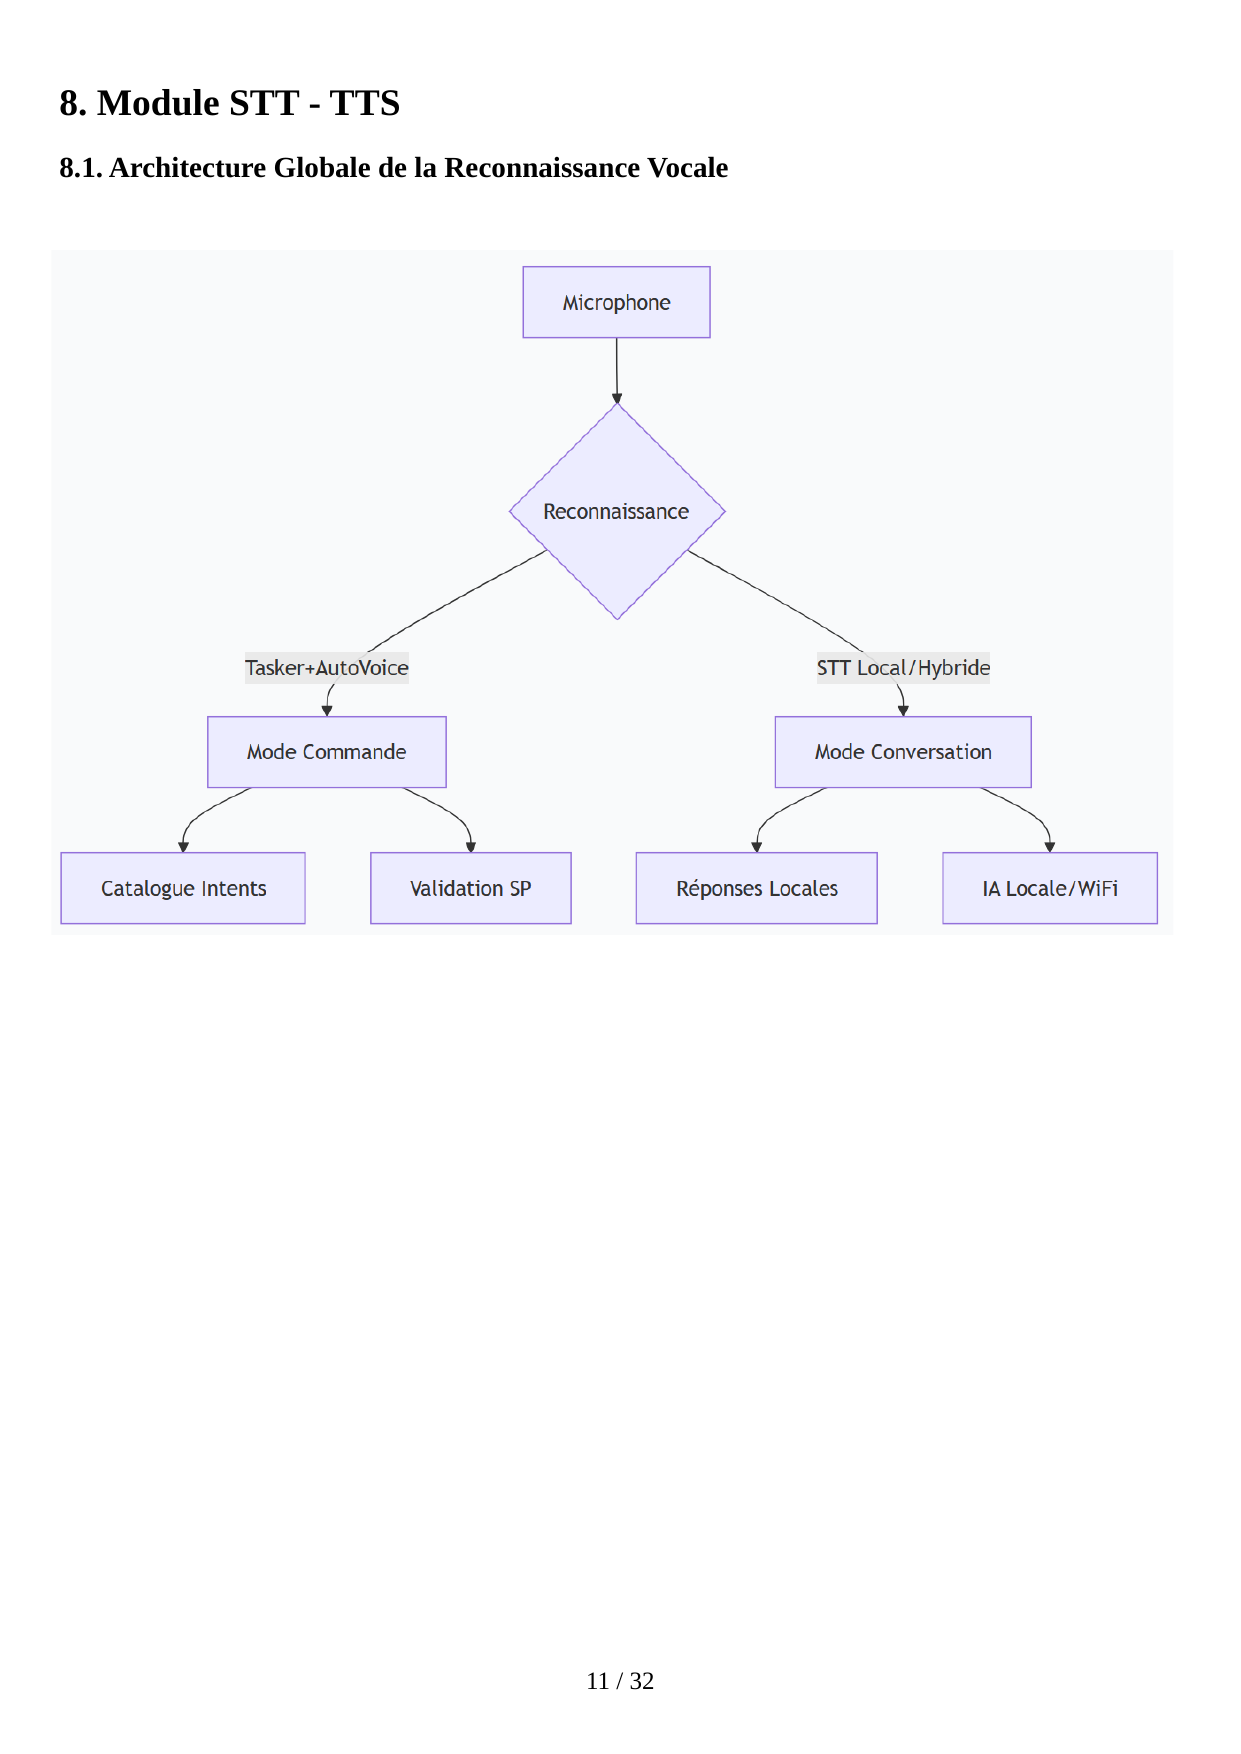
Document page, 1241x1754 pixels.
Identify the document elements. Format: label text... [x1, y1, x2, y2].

subtitle 8. Module STT - TTS [59, 80, 1181, 123]
subtitle 8.1. Architecture Globale de la Reconnaissance Vocale [59, 150, 1181, 184]
picture [51, 250, 1174, 935]
